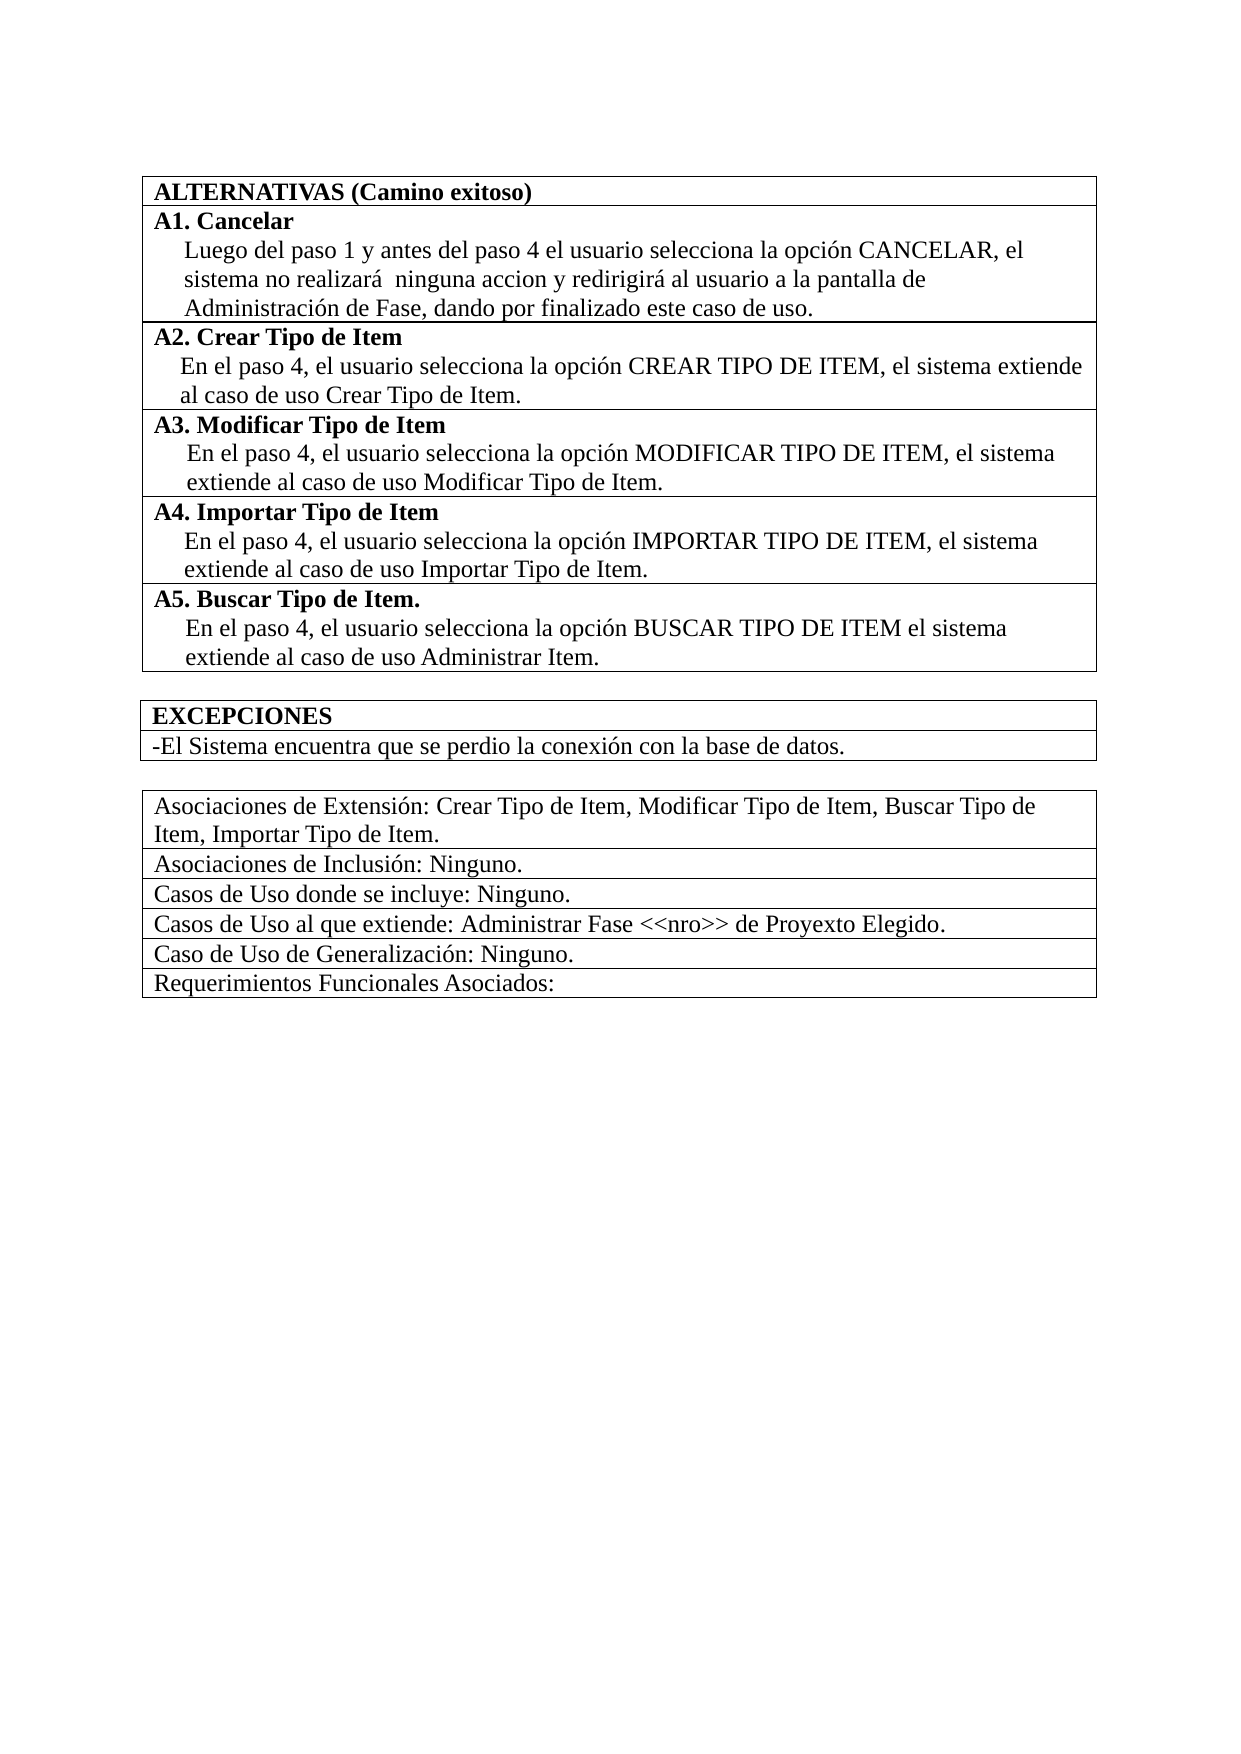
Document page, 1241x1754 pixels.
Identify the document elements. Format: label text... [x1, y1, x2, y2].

table_cell Casos de Uso al que extiende: Administrar Fase <<nro>> de Proyexto Elegido. [143, 909, 1096, 938]
table_cell A1. Cancelar Luego del paso 1 y antes del paso 4 el usuario selecciona la opción CANCELAR, el sistema no realizará ninguna accion y redirigirá al usuario a la pantalla de Administración de Fase, dando por finalizado este caso de uso. [143, 206, 1096, 321]
table_header EXCEPCIONES [141, 701, 1096, 730]
table_cell Casos de Uso donde se incluye: Ninguno. [143, 879, 1096, 908]
table_cell Asociaciones de Inclusión: Ninguno. [143, 849, 1096, 878]
table_cell A4. Importar Tipo de Item En el paso 4, el usuario selecciona la opción IMPORTAR TIPO DE ITEM, el sistema extiende al caso de uso Importar Tipo de Item. [143, 497, 1096, 583]
table_cell Requerimientos Funcionales Asociados: [143, 969, 1096, 997]
table_cell -El Sistema encuentra que se perdio la conexión con la base de datos. [141, 731, 1096, 760]
table_header ALTERNATIVAS (Camino exitoso) [143, 177, 1096, 205]
table_cell Caso de Uso de Generalización: Ninguno. [143, 939, 1096, 967]
table_cell A2. Crear Tipo de Item En el paso 4, el usuario selecciona la opción CREAR TIPO DE ITEM, el sistema extiende al caso de uso Crear Tipo de Item. [143, 323, 1096, 409]
table_cell A3. Modificar Tipo de Item En el paso 4, el usuario selecciona la opción MODIFICAR TIPO DE ITEM, el sistema extiende al caso de uso Modificar Tipo de Item. [143, 410, 1096, 496]
table_header Asociaciones de Extensión: Crear Tipo de Item, Modificar Tipo de Item, Buscar Tipo de Item, Importar Tipo de Item. [143, 791, 1096, 848]
table_cell A5. Buscar Tipo de Item. En el paso 4, el usuario selecciona la opción BUSCAR TIPO DE ITEM el sistema extiende al caso de uso Administrar Item. [143, 584, 1096, 671]
